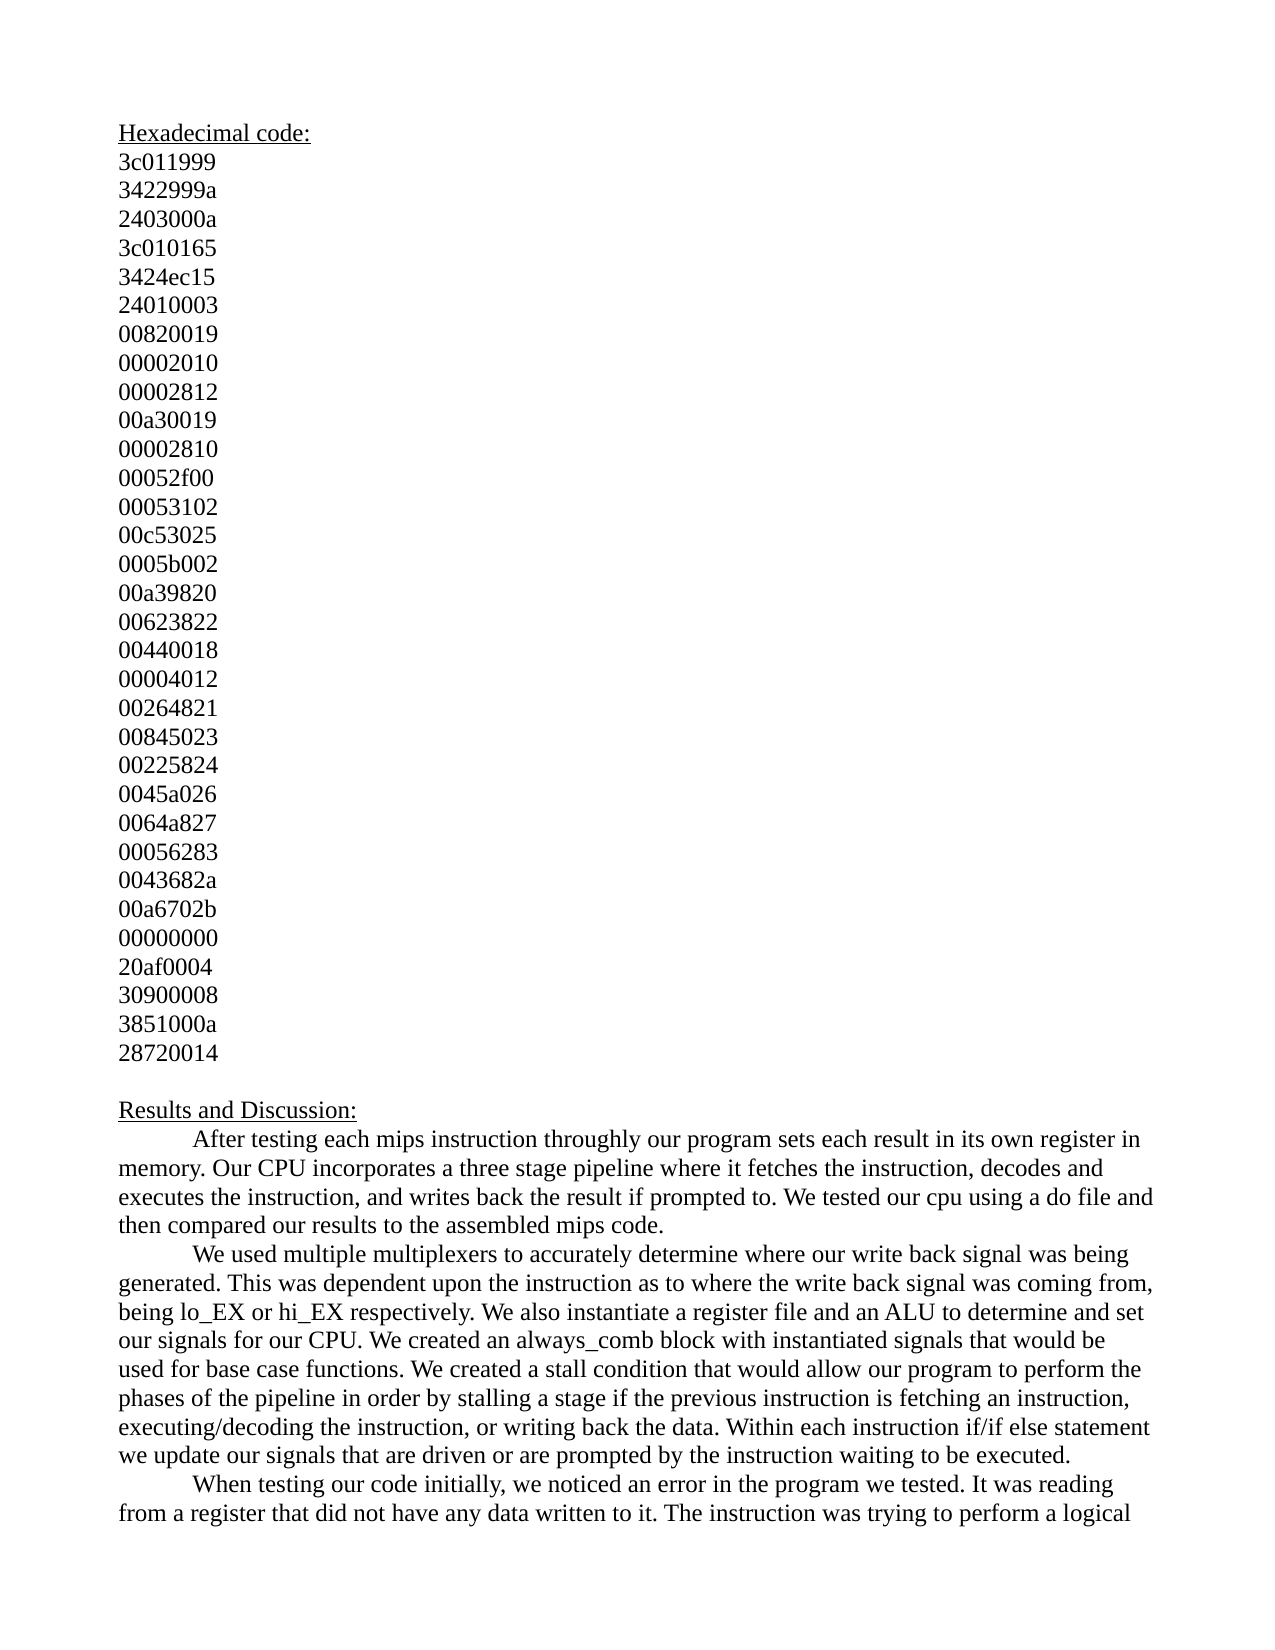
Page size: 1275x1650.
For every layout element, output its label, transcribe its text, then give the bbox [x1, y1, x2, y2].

text 00052f00 [118, 463, 1157, 492]
text 0064a827 [118, 808, 1157, 837]
text 28720014 [118, 1038, 1157, 1067]
text 00000000 [118, 923, 1157, 952]
text 3424ec15 [118, 262, 1157, 291]
text 00225824 [118, 751, 1157, 779]
text We used multiple multiplexers to accurately determine where our write back signal was being generated. This was dependent upon the instruction as to where the write back signal was coming from, being lo_EX or hi_EX respectively. We also instantiate a register file and an ALU to determine and set our signals for our CPU. We created an always_comb block with instantiated signals that would be used for base case functions. We created a stall condition that would allow our program to perform the phases of the pipeline in order by stalling a stage if the previous instruction is fetching an instruction, executing/decoding the instruction, or writing back the data. Within each instruction if/if else statement we update our signals that are driven or are prompted by the instruction waiting to be executed. [118, 1239, 1157, 1469]
text 0045a026 [118, 779, 1157, 808]
text 00c53025 [118, 521, 1157, 549]
text 3c010165 [118, 233, 1157, 262]
text 2403000a [118, 204, 1157, 233]
text 00004012 [118, 664, 1157, 693]
text 20af0004 [118, 952, 1157, 981]
text 00002810 [118, 434, 1157, 463]
text 00264821 [118, 693, 1157, 722]
text 00845023 [118, 722, 1157, 751]
text 00a39820 [118, 578, 1157, 607]
text 00a6702b [118, 894, 1157, 923]
text 00002812 [118, 377, 1157, 406]
text Hexadecimal code: [118, 118, 1157, 147]
text 3851000a [118, 1009, 1157, 1038]
text 00053102 [118, 492, 1157, 521]
text After testing each mips instruction throughly our program sets each result in its own register in memory. Our CPU incorporates a three stage pipeline where it fetches the instruction, decodes and executes the instruction, and writes back the result if prompted to. We tested our cpu using a do file and then compared our results to the assembled mips code. [118, 1124, 1157, 1239]
text 00623822 [118, 607, 1157, 636]
text 0043682a [118, 866, 1157, 894]
text 3422999a [118, 176, 1157, 204]
text 24010003 [118, 291, 1157, 319]
text When testing our code initially, we noticed an error in the program we tested. It was reading from a register that did not have any data written to it. The instruction was trying to perform a logical [118, 1469, 1157, 1527]
text 00820019 [118, 319, 1157, 348]
text 00440018 [118, 636, 1157, 664]
text 3c011999 [118, 147, 1157, 176]
text 30900008 [118, 981, 1157, 1009]
text 0005b002 [118, 549, 1157, 578]
text 00a30019 [118, 406, 1157, 434]
text 00002010 [118, 348, 1157, 377]
text 00056283 [118, 837, 1157, 866]
text Results and Discussion: [118, 1096, 1157, 1124]
